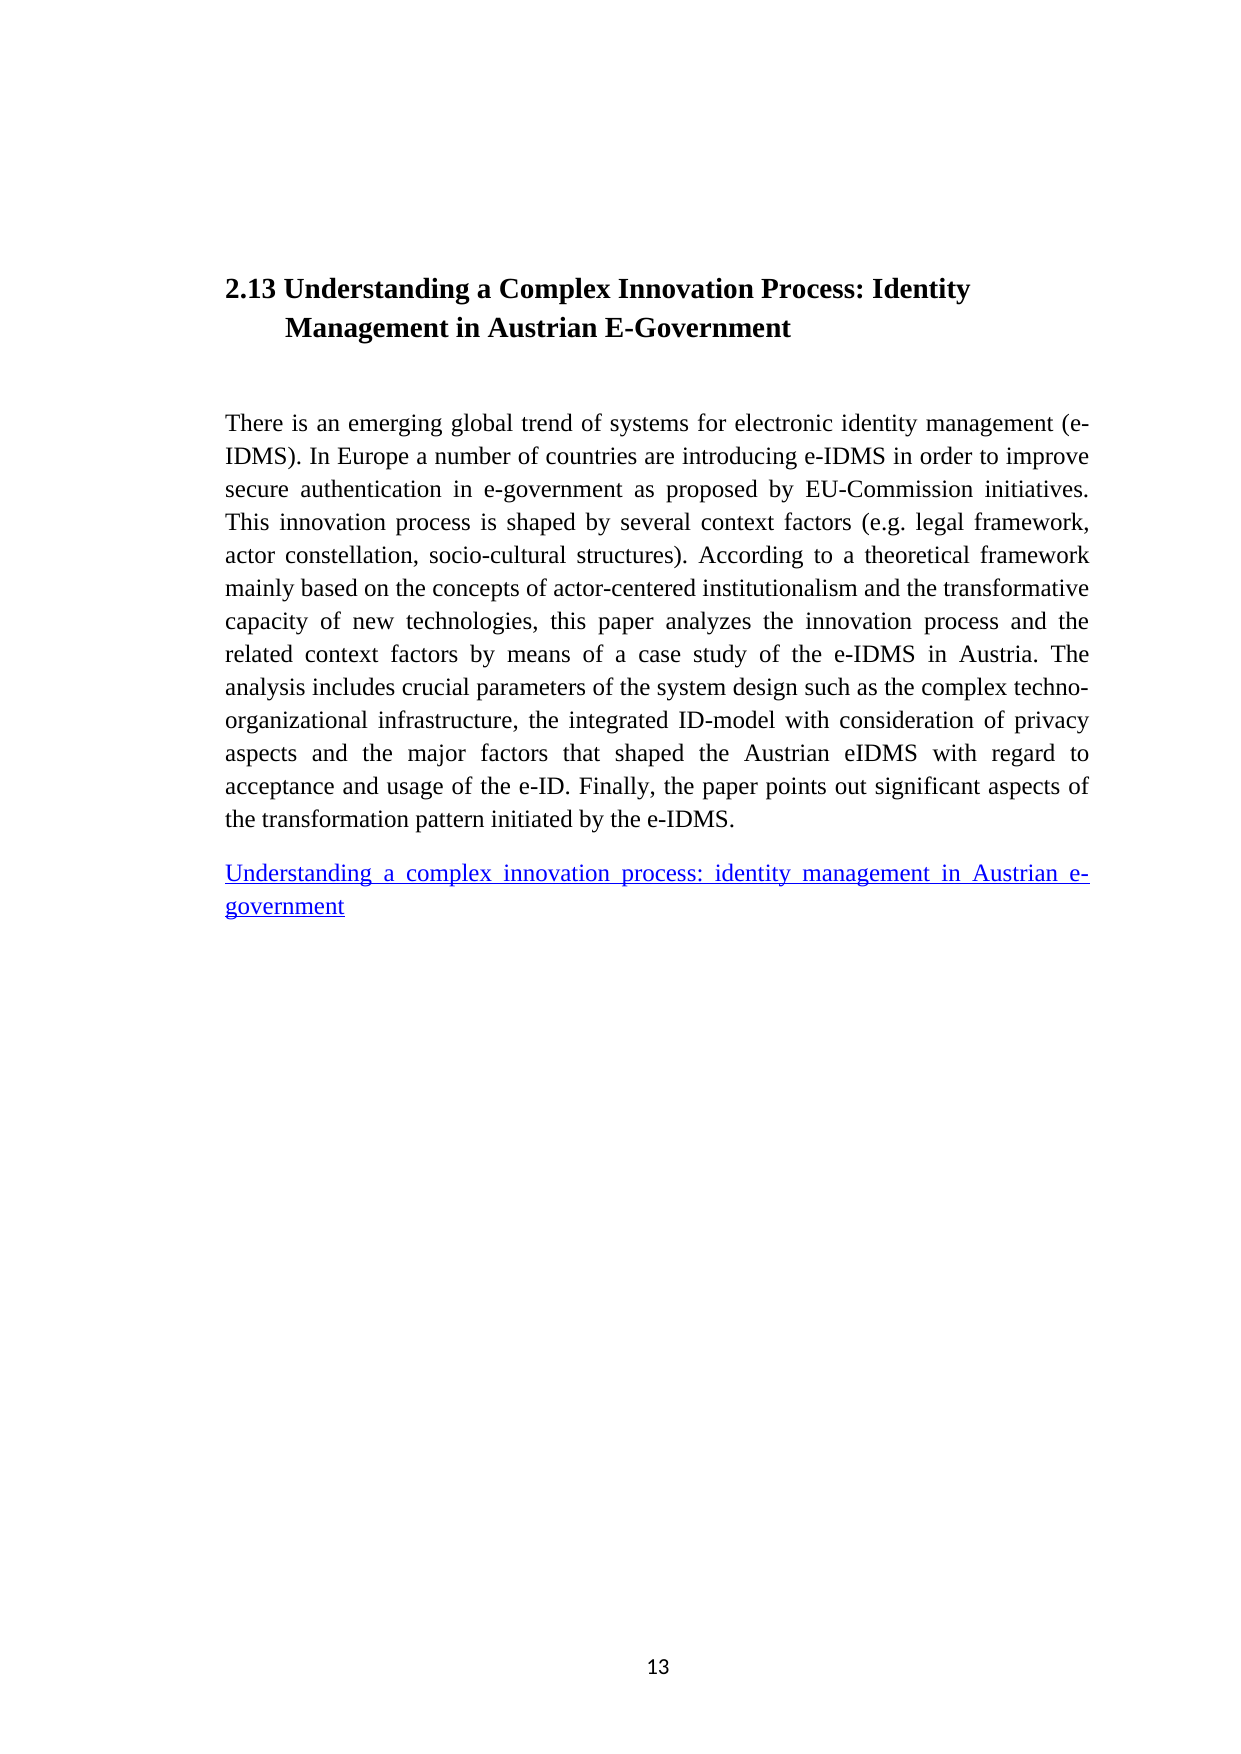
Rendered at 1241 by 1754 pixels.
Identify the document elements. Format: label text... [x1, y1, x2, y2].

subtitle 2.13 Understanding a Complex Innovation Process: Identity Management in Austrian E-Government [225, 272, 1090, 344]
text Understanding a complex innovation process: identity management in Austrian e- [225, 858, 1090, 883]
text government [225, 884, 1090, 920]
text There is an emerging global trend of systems for electronic identity management (e-IDMS). In Europe a number of countries are introducing e-IDMS in order to improve secure authentication in e-government as proposed by EU-Commission initiatives. This innovation process is shaped by several context factors (e.g. legal framework, actor constellation, socio-cultural structures). According to a theoretical framework mainly based on the concepts of actor-centered institutionalism and the transformative capacity of new technologies, this paper analyzes the innovation process and the related context factors by means of a case study of the e-IDMS in Austria. The analysis includes crucial parameters of the system design such as the complex techno-organizational infrastructure, the integrated ID-model with consideration of privacy aspects and the major factors that shaped the Austrian eIDMS with regard to acceptance and usage of the e-ID. Finally, the paper points out significant aspects of the transformation pattern initiated by the e-IDMS. [225, 408, 1090, 833]
